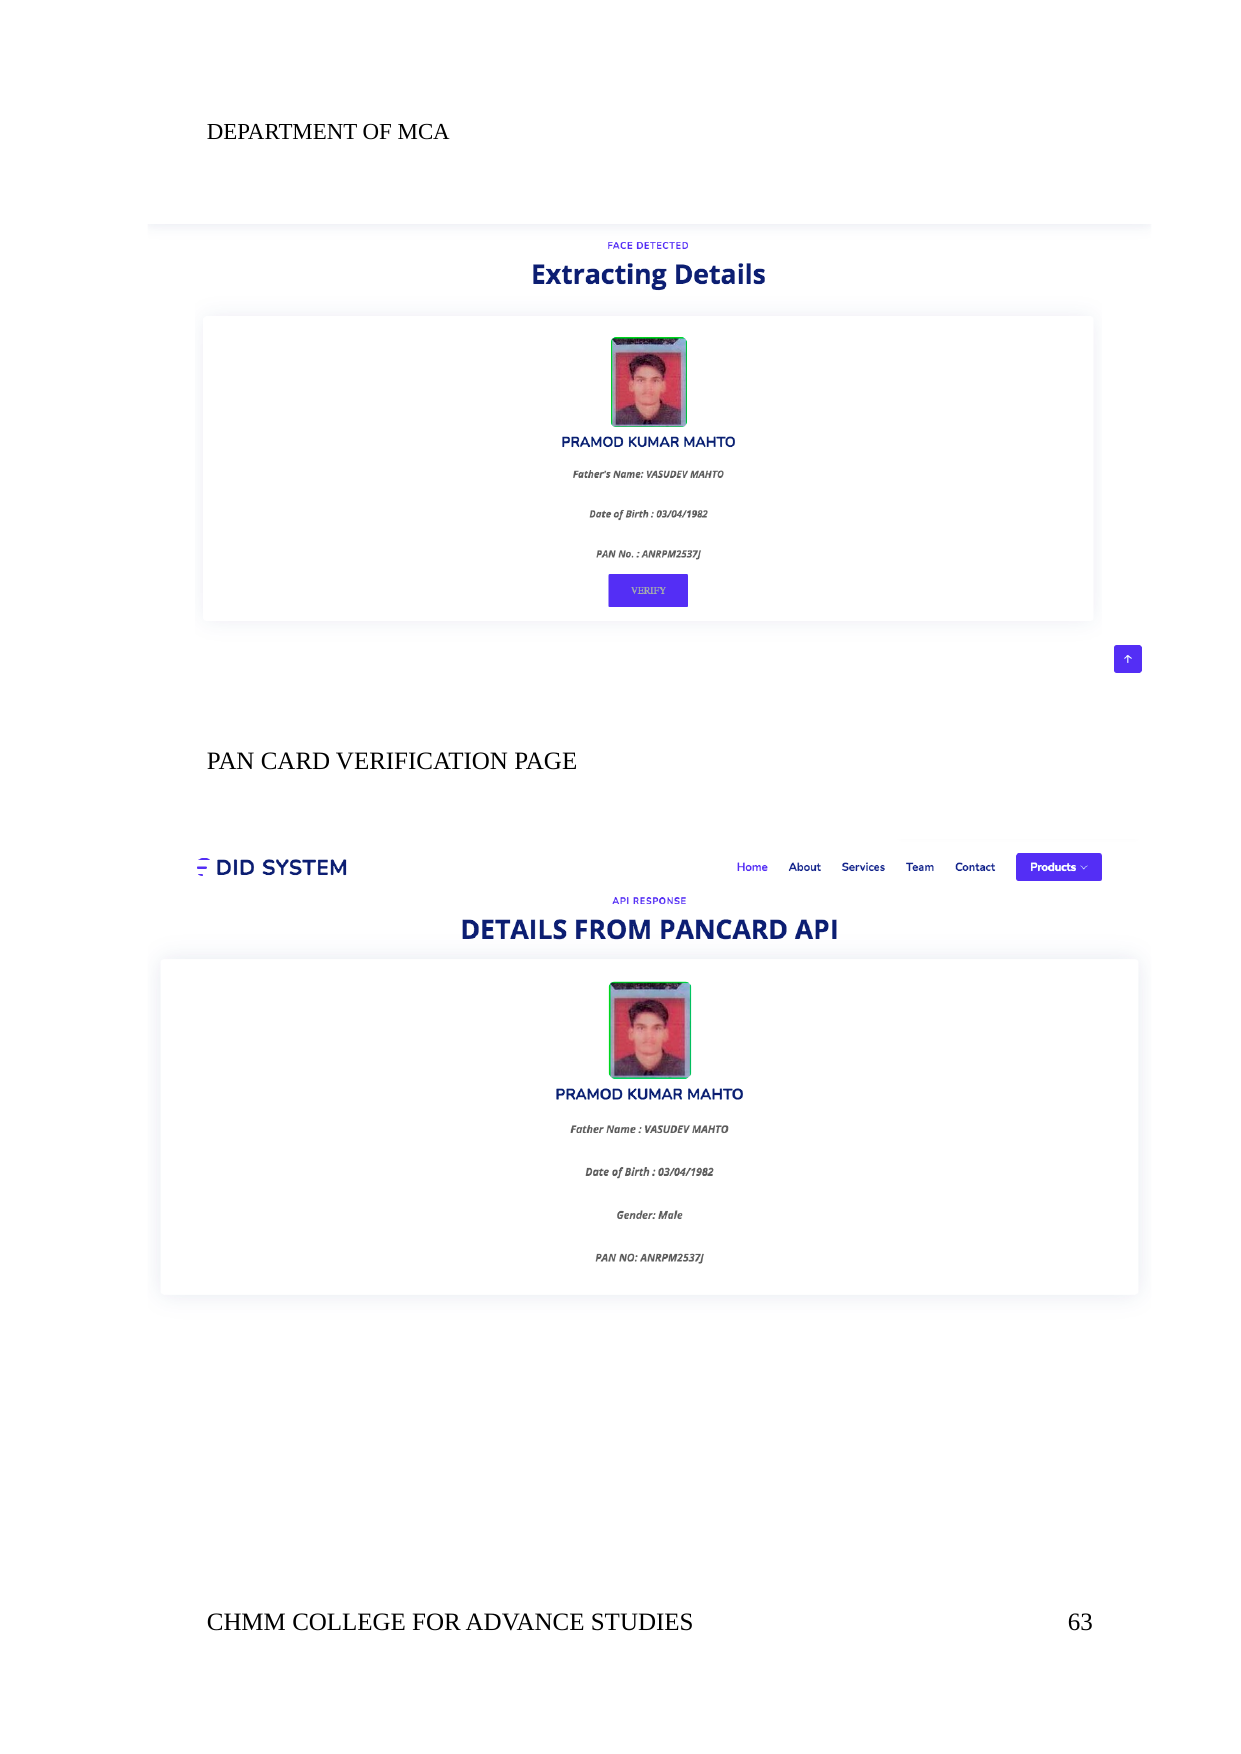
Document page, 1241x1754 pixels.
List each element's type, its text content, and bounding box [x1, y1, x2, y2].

picture [147, 839, 1152, 1347]
text PAN CARD VERIFICATION PAGE [207, 746, 1093, 774]
picture [147, 224, 1152, 679]
